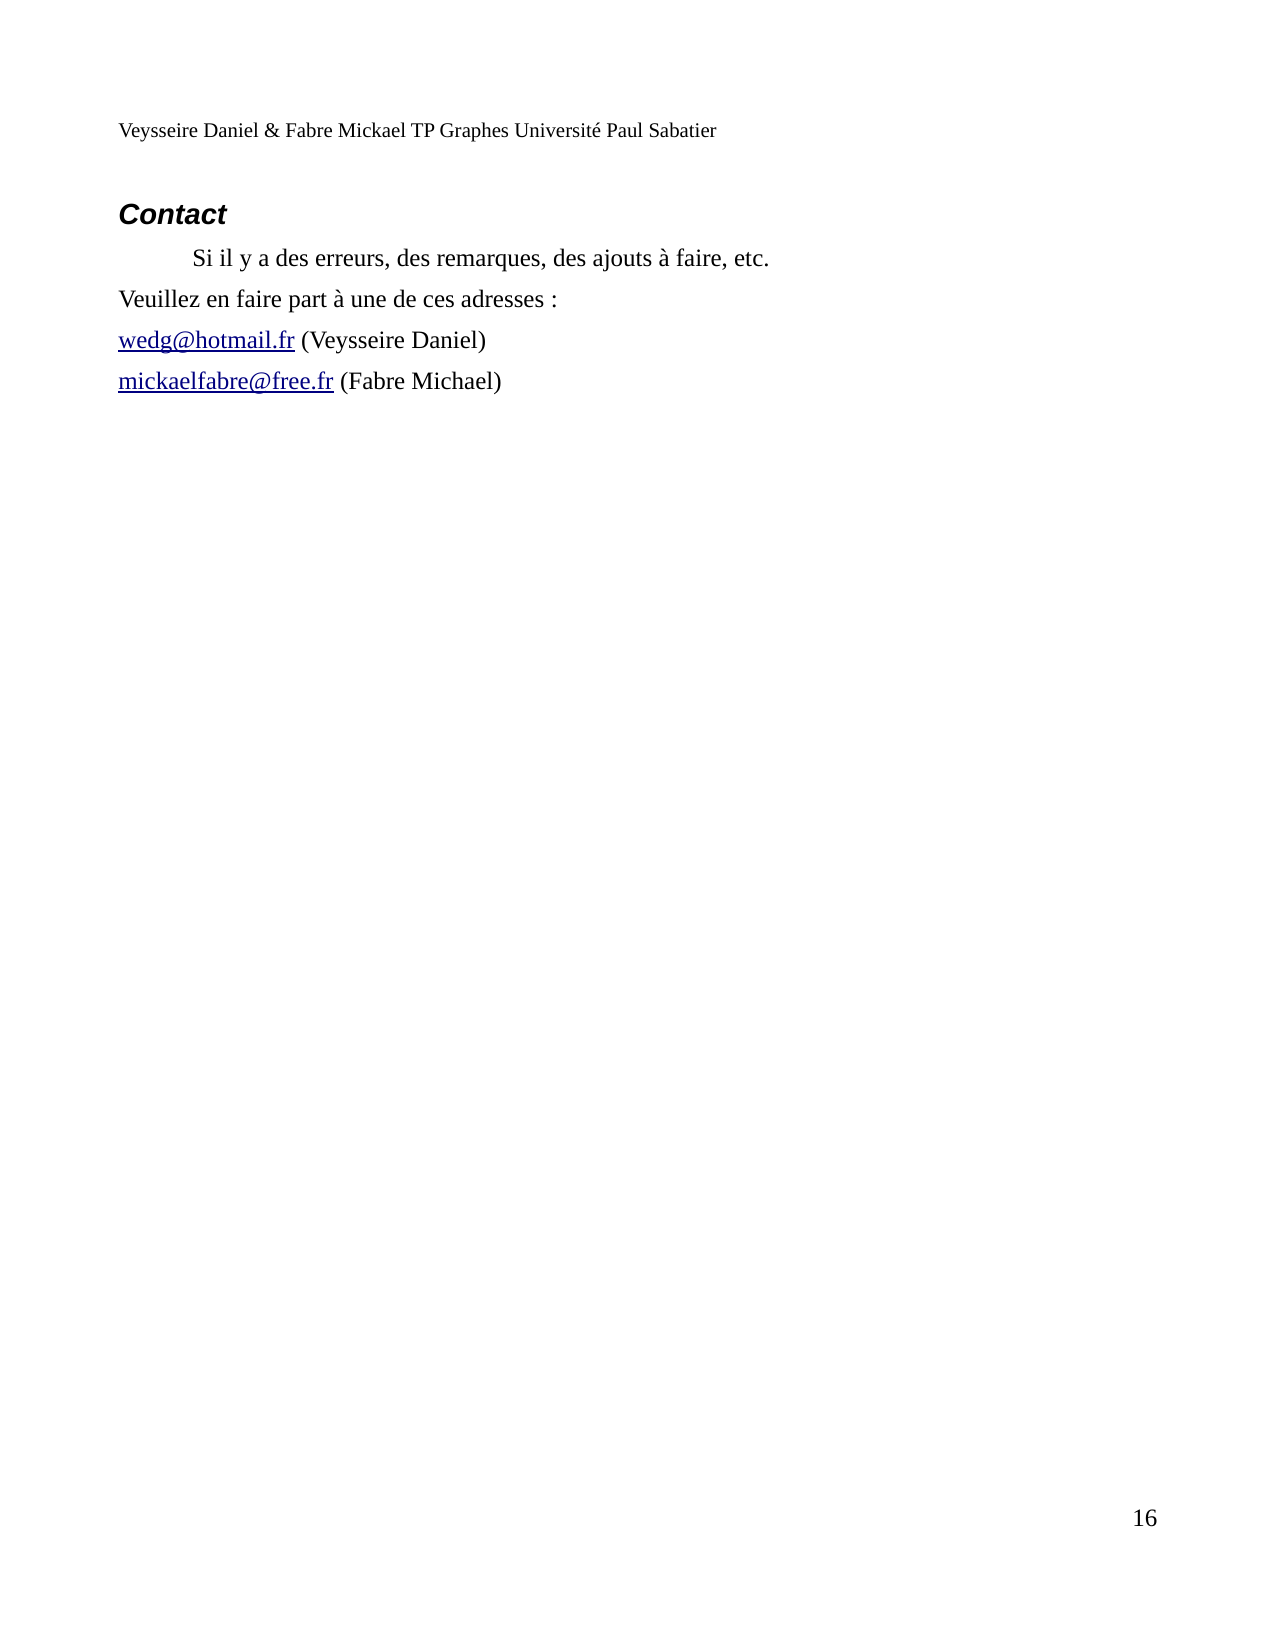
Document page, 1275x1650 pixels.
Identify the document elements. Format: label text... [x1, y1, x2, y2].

text Veuillez en faire part à une de ces adresses : [118, 284, 1157, 313]
text mickaelfabre@free.fr (Fabre Michael) [118, 366, 1157, 395]
text Si il y a des erreurs, des remarques, des ajouts à faire, etc. [118, 243, 1157, 271]
text wedg@hotmail.fr (Veysseire Daniel) [118, 325, 1157, 354]
subtitle Contact [118, 197, 1157, 230]
